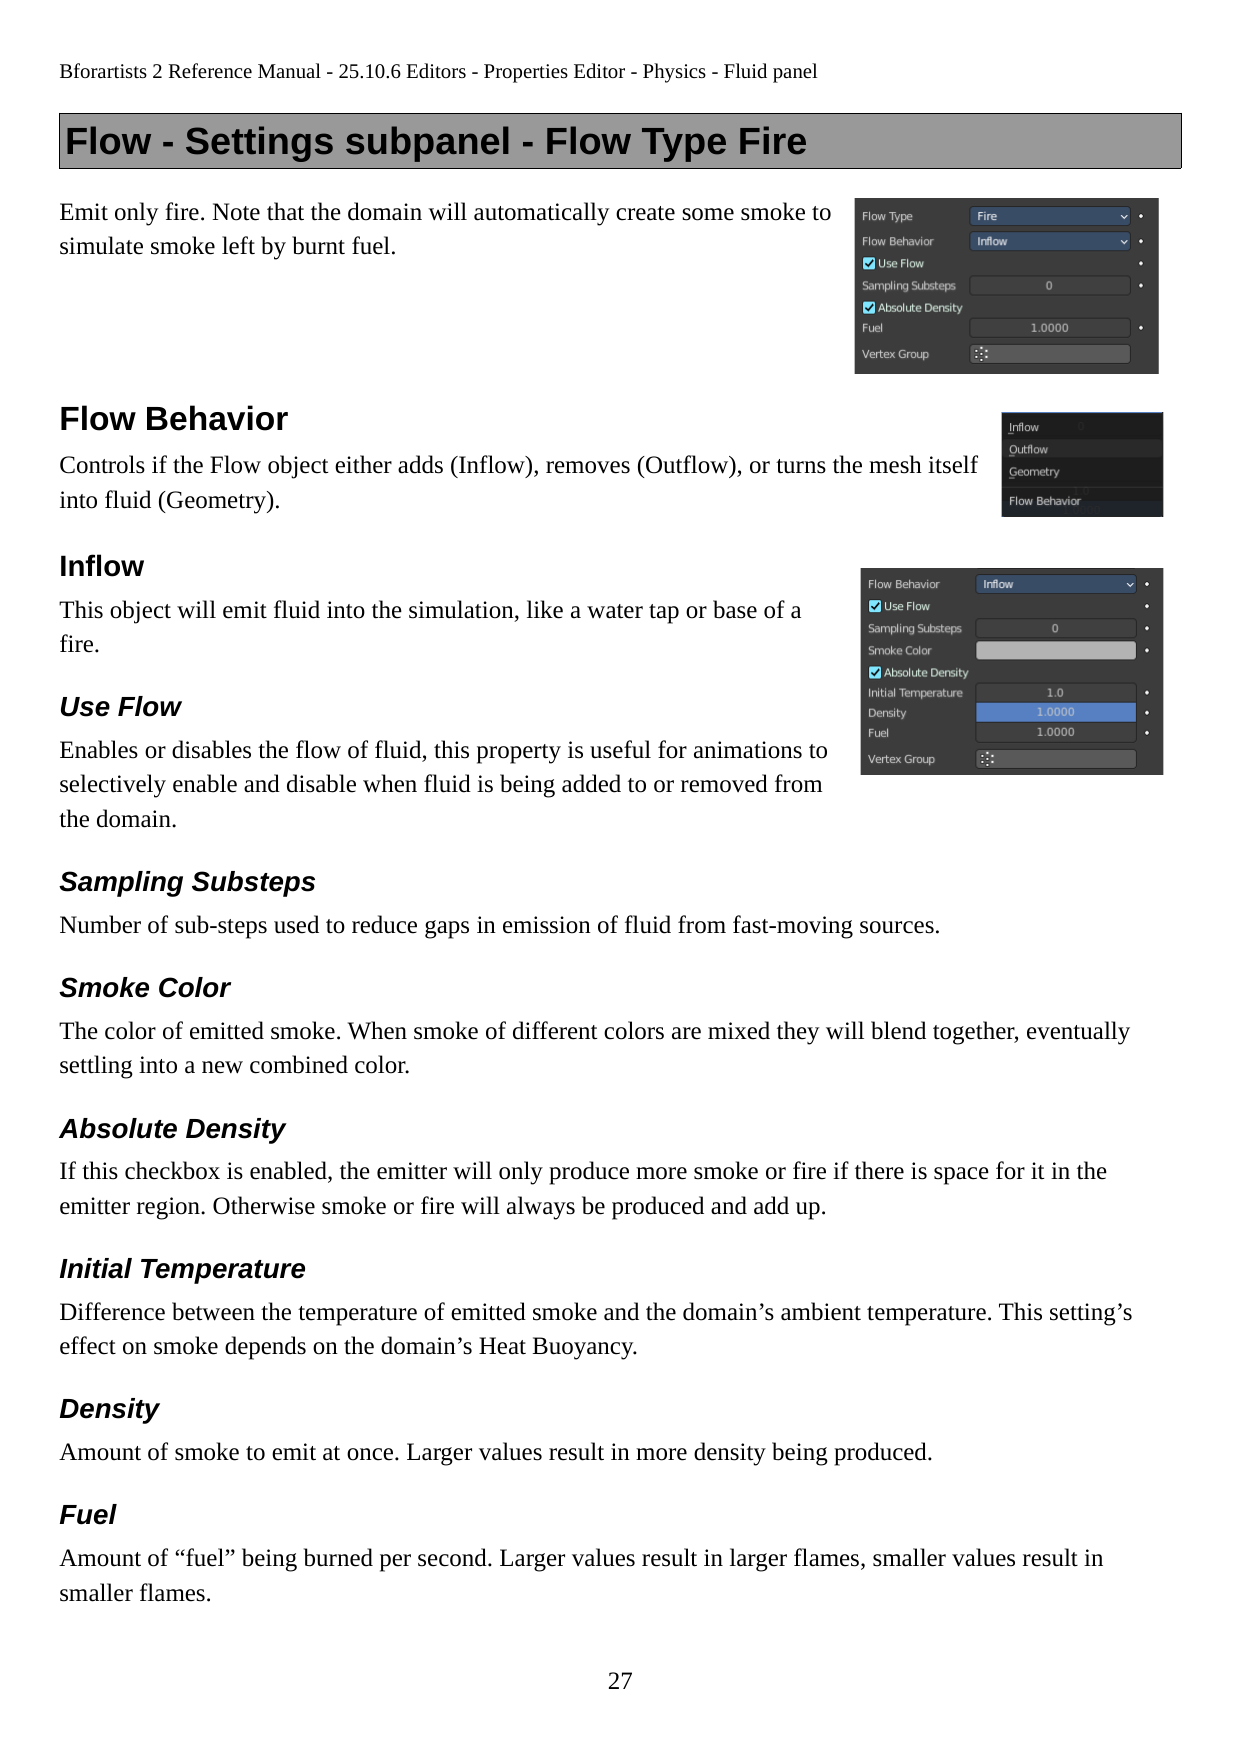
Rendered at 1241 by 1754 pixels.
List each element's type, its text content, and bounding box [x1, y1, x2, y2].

picture [1001, 412, 1164, 517]
subtitle Flow Behavior [59, 399, 1181, 438]
subtitle Initial Temperature [59, 1252, 1181, 1284]
text Emit only fire. Note that the domain will automatically create some smoke to simulate smoke left by burnt fuel. [59, 197, 1181, 260]
subtitle Use Flow [59, 691, 860, 723]
subtitle Absolute Density [59, 1112, 1181, 1144]
text Number of sub-steps used to reduce gaps in emission of fluid from fast-moving sources. [59, 910, 1181, 939]
subtitle Smoke Color [59, 972, 1181, 1003]
subtitle [1164, 691, 1181, 723]
subtitle Density [59, 1393, 1181, 1425]
text Enables or disables the flow of fluid, this property is useful for animations to selectively enable and disable when fluid is being added to or removed from the domain. [59, 735, 1181, 833]
text This object will emit fluid into the simulation, like a water tap or base of a fire. [59, 595, 860, 658]
text The color of emitted smoke. When smoke of different colors are mixed they will blend together, eventually settling into a new combined color. [59, 1016, 1181, 1079]
text Controls if the Flow object either adds (Inflow), removes (Outflow), or turns the mesh itself into fluid (Geometry). [59, 450, 1001, 513]
table_header Flow - Settings subpanel - Flow Type Fire [60, 114, 1181, 168]
text Difference between the temperature of emitted smoke and the domain’s ambient temperature. This setting’s effect on smoke depends on the domain’s Heat Buoyancy. [59, 1297, 1181, 1360]
picture [860, 568, 1164, 775]
picture [854, 198, 1159, 374]
text Amount of “fuel” being burned per second. Larger values result in larger flames, smaller values result in smaller flames. [59, 1543, 1181, 1606]
text Amount of smoke to emit at once. Larger values result in more density being produced. [59, 1437, 1181, 1466]
subtitle Sampling Substeps [59, 866, 1181, 897]
subtitle Inflow [59, 548, 1181, 582]
subtitle Fuel [59, 1499, 1181, 1531]
text If this checkbox is enabled, the emitter will only produce more smoke or fire if there is space for it in the emitter region. Otherwise smoke or fire will always be produced and add up. [59, 1156, 1181, 1219]
